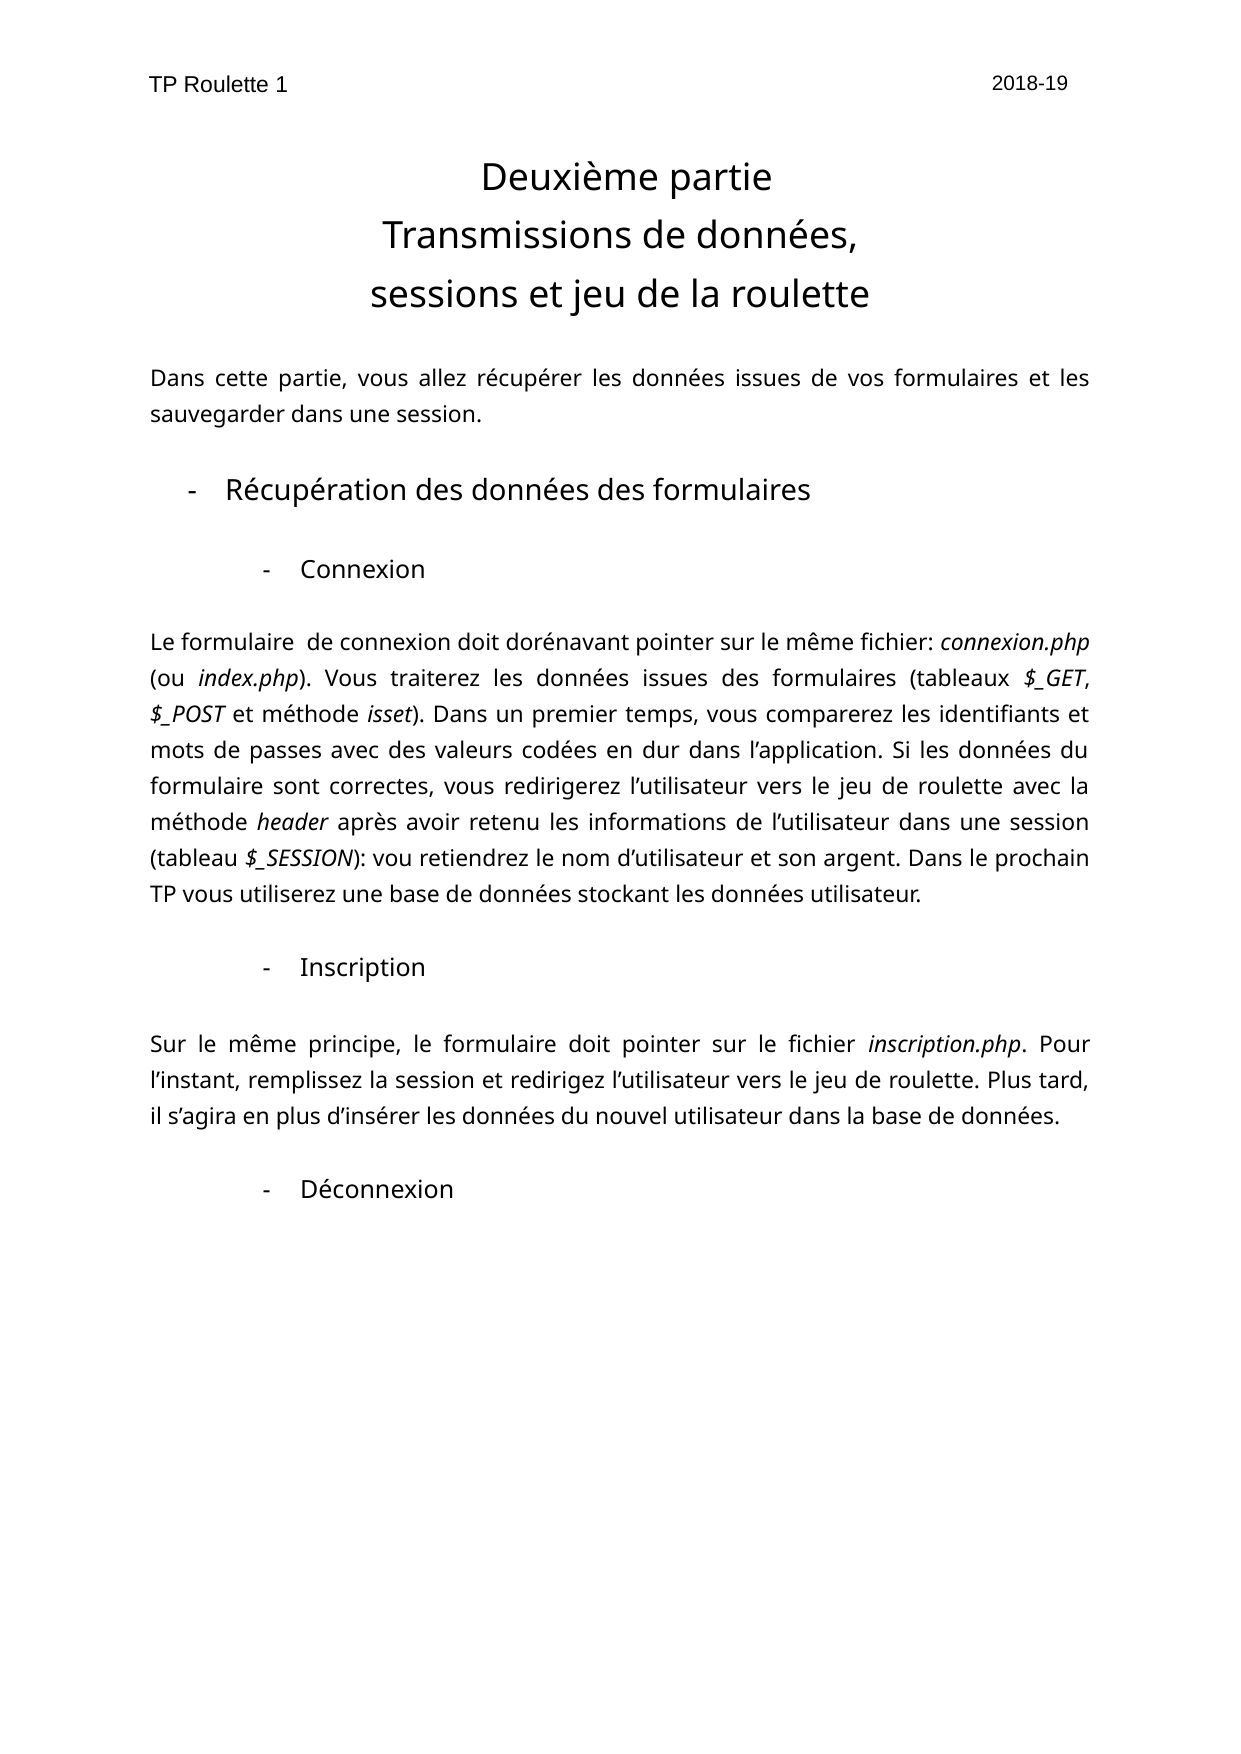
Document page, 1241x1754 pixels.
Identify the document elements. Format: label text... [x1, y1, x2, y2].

list Connexion [262, 551, 1090, 585]
text Transmissions de données, [150, 209, 1090, 260]
text sessions et jeu de la roulette [150, 267, 1090, 318]
list Déconnexion [262, 1172, 1090, 1206]
text Le formulaire de connexion doit dorénavant pointer sur le même fichier: connexion.php (ou index.php). Vous traiterez les données issues des formulaires (tableaux $_GET, $_POST et méthode isset). Dans un premier temps, vous comparerez les identifiants et mots de passes avec des valeurs codées en dur dans l’application. Si les données du formulaire sont correctes, vous redirigerez l’utilisateur vers le jeu de roulette avec la méthode header après avoir retenu les informations de l’utilisateur dans une session (tableau $_SESSION): vou retiendrez le nom d’utilisateur et son argent. Dans le prochain TP vous utiliserez une base de données stockant les données utilisateur. [150, 626, 1090, 909]
list Récupération des données des formulaires [187, 470, 1090, 509]
text Deuxième partie [150, 150, 1090, 201]
text Dans cette partie, vous allez récupérer les données issues de vos formulaires et les sauvegarder dans une session. [150, 362, 1090, 429]
text Sur le même principe, le formulaire doit pointer sur le fichier inscription.php. Pour l’instant, remplissez la session et redirigez l’utilisateur vers le jeu de roulette. Plus tard, il s’agira en plus d’insérer les données du nouvel utilisateur dans la base de données. [150, 1028, 1090, 1131]
list Inscription [262, 950, 1090, 984]
